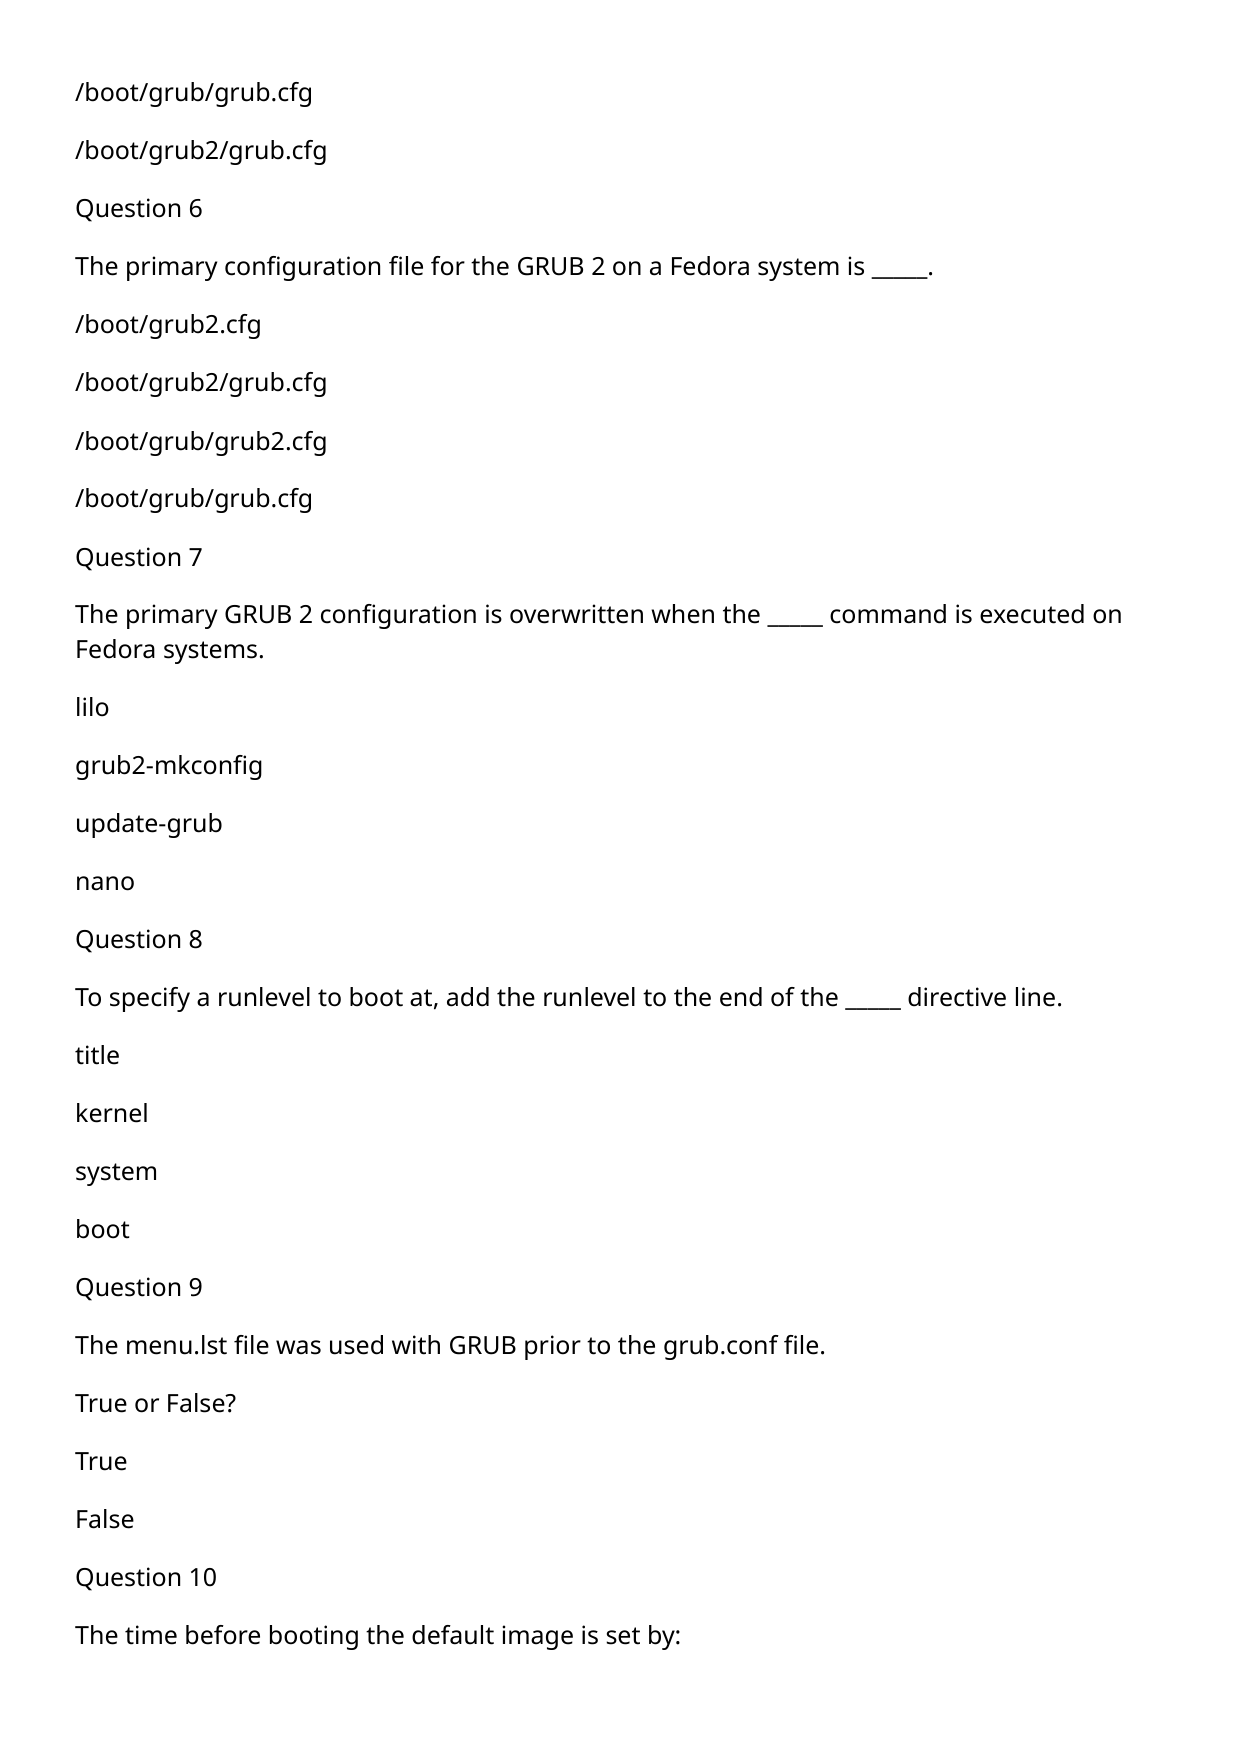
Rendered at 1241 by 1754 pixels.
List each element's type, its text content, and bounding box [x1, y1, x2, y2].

text /boot/grub2/grub.cfg [75, 365, 1165, 399]
text Question 7 [75, 539, 1165, 573]
text Question 8 [75, 921, 1165, 955]
text update-grub [75, 805, 1165, 839]
text The time before booting the default image is set by: [75, 1618, 1165, 1652]
text True [75, 1443, 1165, 1478]
text Question 6 [75, 191, 1165, 225]
text system [75, 1153, 1165, 1187]
text True or False? [75, 1386, 1165, 1419]
text lilo [75, 689, 1165, 723]
text The primary configuration file for the GRUB 2 on a Fedora system is _____. [75, 249, 1165, 283]
text /boot/grub/grub2.cfg [75, 423, 1165, 457]
text Question 9 [75, 1269, 1165, 1303]
text kernel [75, 1095, 1165, 1129]
text To specify a runlevel to boot at, add the runlevel to the end of the _____ directive line. [75, 979, 1165, 1013]
text /boot/grub/grub.cfg [75, 481, 1165, 515]
text title [75, 1037, 1165, 1071]
text The primary GRUB 2 configuration is overwritten when the _____ command is executed on Fedora systems. [75, 597, 1165, 665]
text Question 10 [75, 1559, 1165, 1594]
text The menu.lst file was used with GRUB prior to the grub.conf file. [75, 1327, 1165, 1362]
text /boot/grub2.cfg [75, 307, 1165, 341]
text /boot/grub/grub.cfg [75, 75, 1165, 109]
text False [75, 1502, 1165, 1536]
text boot [75, 1211, 1165, 1246]
text grub2-mkconfig [75, 747, 1165, 781]
text /boot/grub2/grub.cfg [75, 133, 1165, 167]
text nano [75, 863, 1165, 897]
